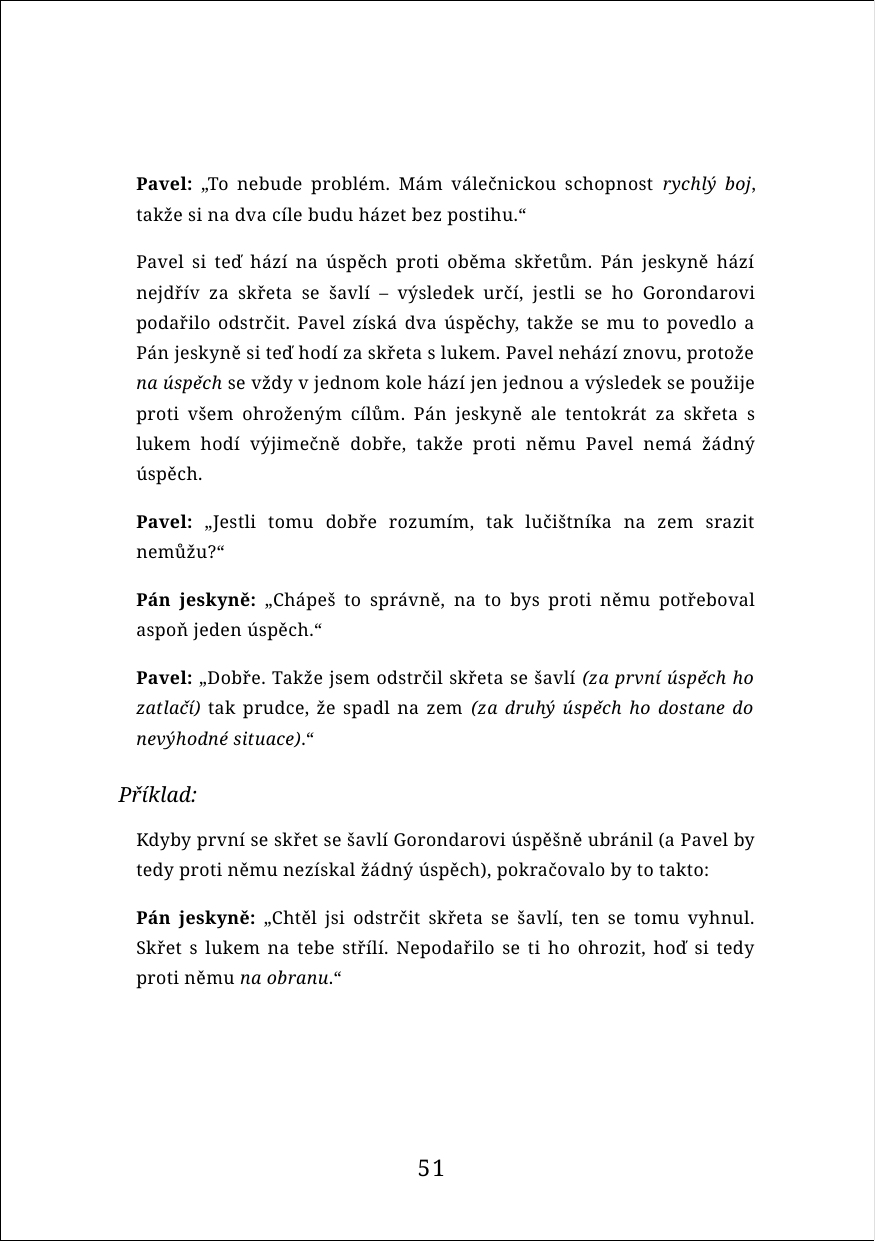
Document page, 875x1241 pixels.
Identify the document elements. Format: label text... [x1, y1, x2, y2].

text Pán jeskyně: „Chápeš to správně, na to bys proti němu potřeboval aspoň jeden úspěch.“ [136, 587, 756, 642]
text Příklad: [118, 780, 756, 808]
text Pán jeskyně: „Chtěl jsi odstrčit skřeta se šavlí, ten se tomu vyhnul. Skřet s lukem na tebe střílí. Nepodařilo se ti ho ohrozit, hoď si tedy proti němu na obranu.“ [136, 905, 756, 990]
text Pavel: „Jestli tomu dobře rozumím, tak lučištníka na zem srazit nemůžu?“ [136, 509, 756, 564]
text Pavel: „Dobře. Takže jsem odstrčil skřeta se šavlí (za první úspěch ho zatlačí) tak prudce, že spadl na zem (za druhý úspěch ho dostane do nevýhodné situace).“ [136, 666, 756, 750]
text Pavel: „To nebude problém. Mám válečnickou schopnost rychlý boj, takže si na dva cíle budu házet bez postihu.“ [136, 172, 756, 226]
text Kdyby první se skřet se šavlí Gorondarovi úspěšně ubránil (a Pavel by tedy proti němu nezískal žádný úspěch), pokračovalo by to takto: [136, 827, 756, 881]
text Pavel si teď hází na úspěch proti oběma skřetům. Pán jeskyně hází nejdřív za skřeta se šavlí – výsledek určí, jestli se ho Gorondarovi podařilo odstrčit. Pavel získá dva úspěchy, takže se mu to povedlo a Pán jeskyně si teď hodí za skřeta s lukem. Pavel nehází znovu, protože na úspěch se vždy v jednom kole hází jen jednou a výsledek se použije proti všem ohroženým cílům. Pán jeskyně ale tentokrát za skřeta s lukem hodí výjimečně dobře, takže proti němu Pavel nemá žádný úspěch. [136, 250, 756, 486]
